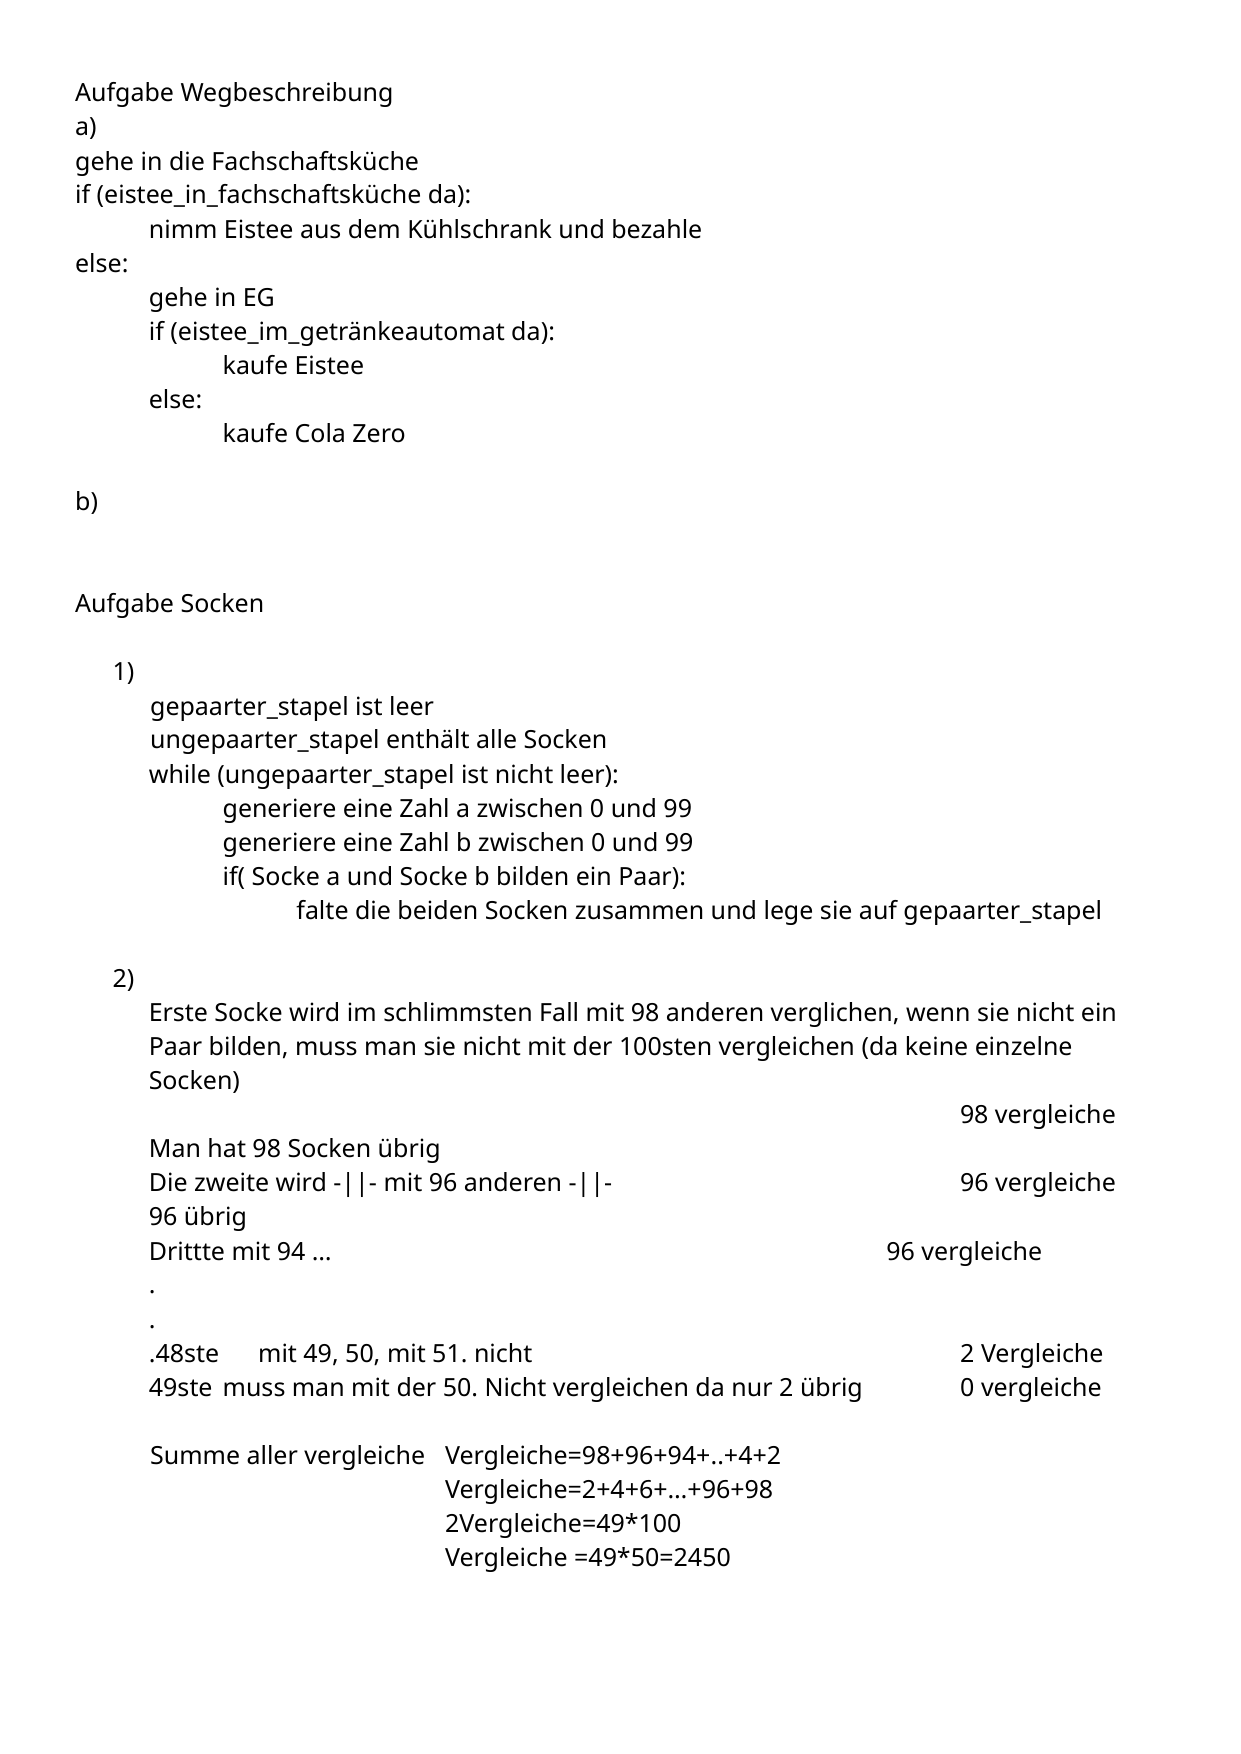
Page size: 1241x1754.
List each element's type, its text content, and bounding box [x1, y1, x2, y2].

text a) [75, 109, 1165, 143]
text if( Socke a und Socke b bilden ein Paar): [75, 858, 1165, 892]
text if (eistee_in_fachschaftsküche da): [75, 177, 1165, 211]
text gehe in EG [75, 279, 1165, 313]
list gepaarter_stapel ist leer [150, 688, 1165, 722]
text b) [75, 484, 1165, 518]
text kaufe Cola Zero [75, 416, 1165, 450]
text Aufgabe Socken [75, 586, 1165, 620]
text generiere eine Zahl b zwischen 0 und 99 [75, 824, 1165, 858]
list Vergleiche =49*50=2450 [150, 1540, 1165, 1574]
text .48ste mit 49, 50, mit 51. nicht 2 Vergleiche [75, 1335, 1165, 1369]
text Aufgabe Wegbeschreibung [75, 75, 1165, 109]
text falte die beiden Socken zusammen und lege sie auf gepaarter_stapel [75, 892, 1165, 927]
text 96 übrig [75, 1199, 1165, 1233]
text kaufe Eistee [75, 347, 1165, 382]
text gehe in die Fachschaftsküche [75, 143, 1165, 177]
text . [75, 1301, 1165, 1335]
list 2Vergleiche=49*100 [150, 1506, 1165, 1540]
text . [75, 1267, 1165, 1301]
text else: [75, 382, 1165, 416]
list Vergleiche=2+4+6+…+96+98 [150, 1472, 1165, 1506]
text generiere eine Zahl a zwischen 0 und 99 [75, 790, 1165, 824]
text Drittte mit 94 … 96 vergleiche [75, 1233, 1165, 1267]
list Summe aller vergleiche Vergleiche=98+96+94+..+4+2 [150, 1437, 1165, 1472]
text while (ungepaarter_stapel ist nicht leer): [75, 756, 1165, 790]
text 98 vergleiche [148, 1097, 1165, 1131]
text else: [75, 245, 1165, 279]
text nimm Eistee aus dem Kühlschrank und bezahle [75, 211, 1165, 245]
text 49ste muss man mit der 50. Nicht vergleichen da nur 2 übrig 0 vergleiche [75, 1369, 1165, 1403]
text Man hat 98 Socken übrig [75, 1131, 1165, 1165]
text Erste Socke wird im schlimmsten Fall mit 98 anderen verglichen, wenn sie nicht ein Paar bilden, muss man sie nicht mit der 100sten vergleichen (da keine einzelne Socken) [148, 995, 1165, 1097]
text if (eistee_im_getränkeautomat da): [75, 313, 1165, 347]
list ungepaarter_stapel enthält alle Socken [150, 722, 1165, 756]
text Die zweite wird -||- mit 96 anderen -||- 96 vergleiche [75, 1165, 1165, 1199]
